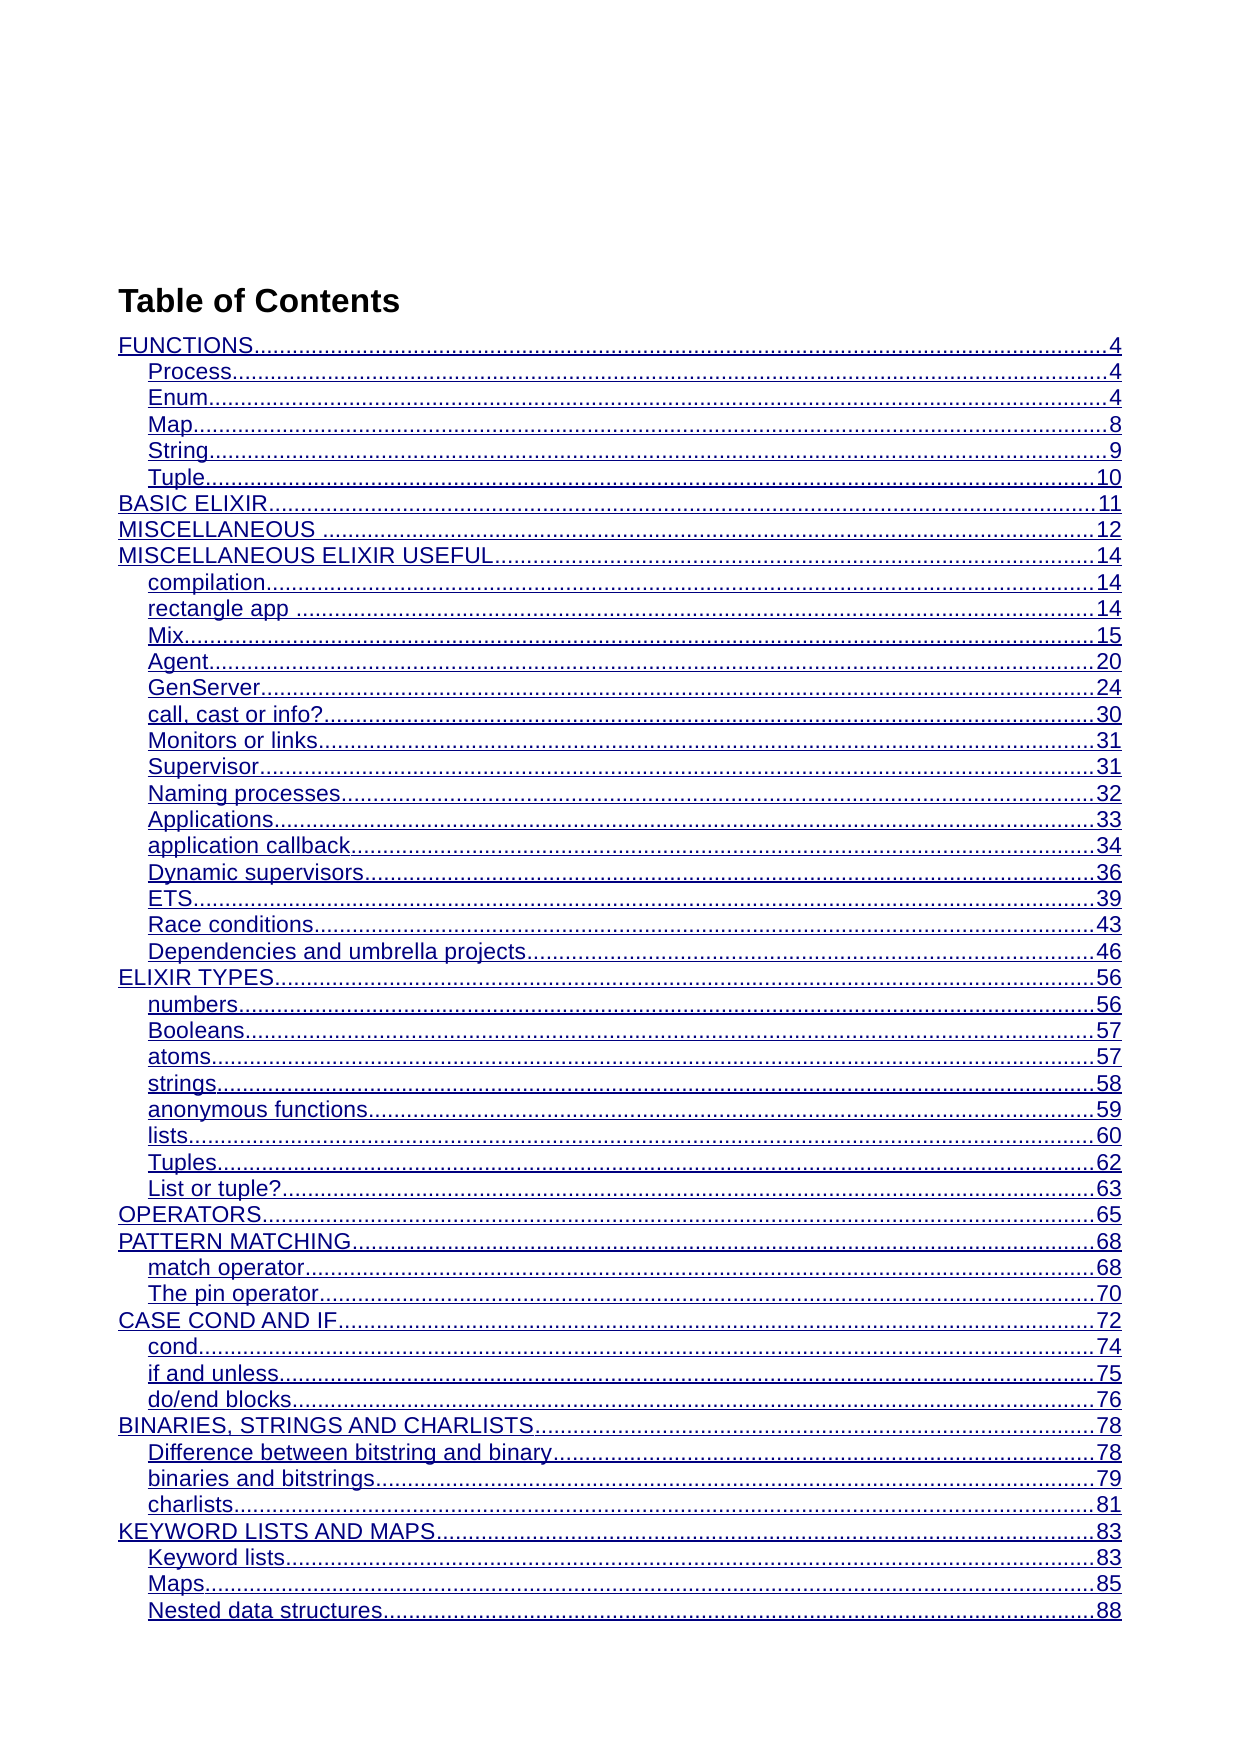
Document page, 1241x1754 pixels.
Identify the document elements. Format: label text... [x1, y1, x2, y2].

text Maps 85 [148, 1570, 1122, 1593]
text Dependencies and umbrella projects 46 [148, 938, 1122, 961]
text call, cast or info? 30 [148, 701, 1122, 723]
text CASE COND AND IF 72 [118, 1307, 1122, 1330]
text Process 4 [148, 358, 1122, 381]
text MISCELLANEOUS ELIXIR USEFUL 14 [118, 542, 1122, 565]
text Map 8 [148, 411, 1122, 434]
text ELIXIR TYPES 56 [118, 964, 1122, 987]
text Enum 4 [148, 384, 1122, 407]
text BINARIES, STRINGS AND CHARLISTS 78 [118, 1412, 1122, 1435]
text Mix 15 [148, 622, 1122, 644]
text String 9 [148, 437, 1122, 460]
text compilation 14 [148, 569, 1122, 592]
text Difference between bitstring and binary 78 [148, 1438, 1122, 1461]
text rectangle app 14 [148, 595, 1122, 618]
text OPERATORS 65 [118, 1201, 1122, 1224]
text match operator 68 [148, 1254, 1122, 1277]
text KEYWORD LISTS AND MAPS 83 [118, 1518, 1122, 1540]
text GenServer 24 [148, 674, 1122, 697]
text atoms 57 [148, 1043, 1122, 1066]
text BASIC ELIXIR 11 [118, 490, 1122, 513]
text binaries and bitstrings 79 [148, 1465, 1122, 1488]
text MISCELLANEOUS 12 [118, 516, 1122, 539]
text PATTERN MATCHING 68 [118, 1228, 1122, 1250]
text Keyword lists 83 [148, 1544, 1122, 1567]
text Race conditions 43 [148, 911, 1122, 934]
text charlists 81 [148, 1491, 1122, 1514]
text Naming processes 32 [148, 780, 1122, 803]
text Tuple 10 [148, 463, 1122, 486]
text Agent 20 [148, 648, 1122, 671]
text anonymous functions 59 [148, 1096, 1122, 1119]
text cond 74 [148, 1333, 1122, 1356]
text numbers 56 [148, 991, 1122, 1013]
text Tuples 62 [148, 1149, 1122, 1171]
subtitle Table of Contents [118, 281, 1122, 319]
text if and unless 75 [148, 1359, 1122, 1382]
text List or tuple? 63 [148, 1175, 1122, 1198]
text FUNCTIONS 4 [118, 332, 1122, 354]
text application callback 34 [148, 832, 1122, 855]
text The pin operator 70 [148, 1280, 1122, 1303]
text do/end blocks 76 [148, 1386, 1122, 1409]
text Supervisor 31 [148, 753, 1122, 776]
text Dynamic supervisors 36 [148, 859, 1122, 881]
text strings 58 [148, 1069, 1122, 1092]
text ETS 39 [148, 885, 1122, 908]
text Monitors or links 31 [148, 727, 1122, 750]
text Nested data structures 88 [148, 1597, 1122, 1619]
text Applications 33 [148, 806, 1122, 829]
text Booleans 57 [148, 1017, 1122, 1040]
text lists 60 [148, 1122, 1122, 1145]
